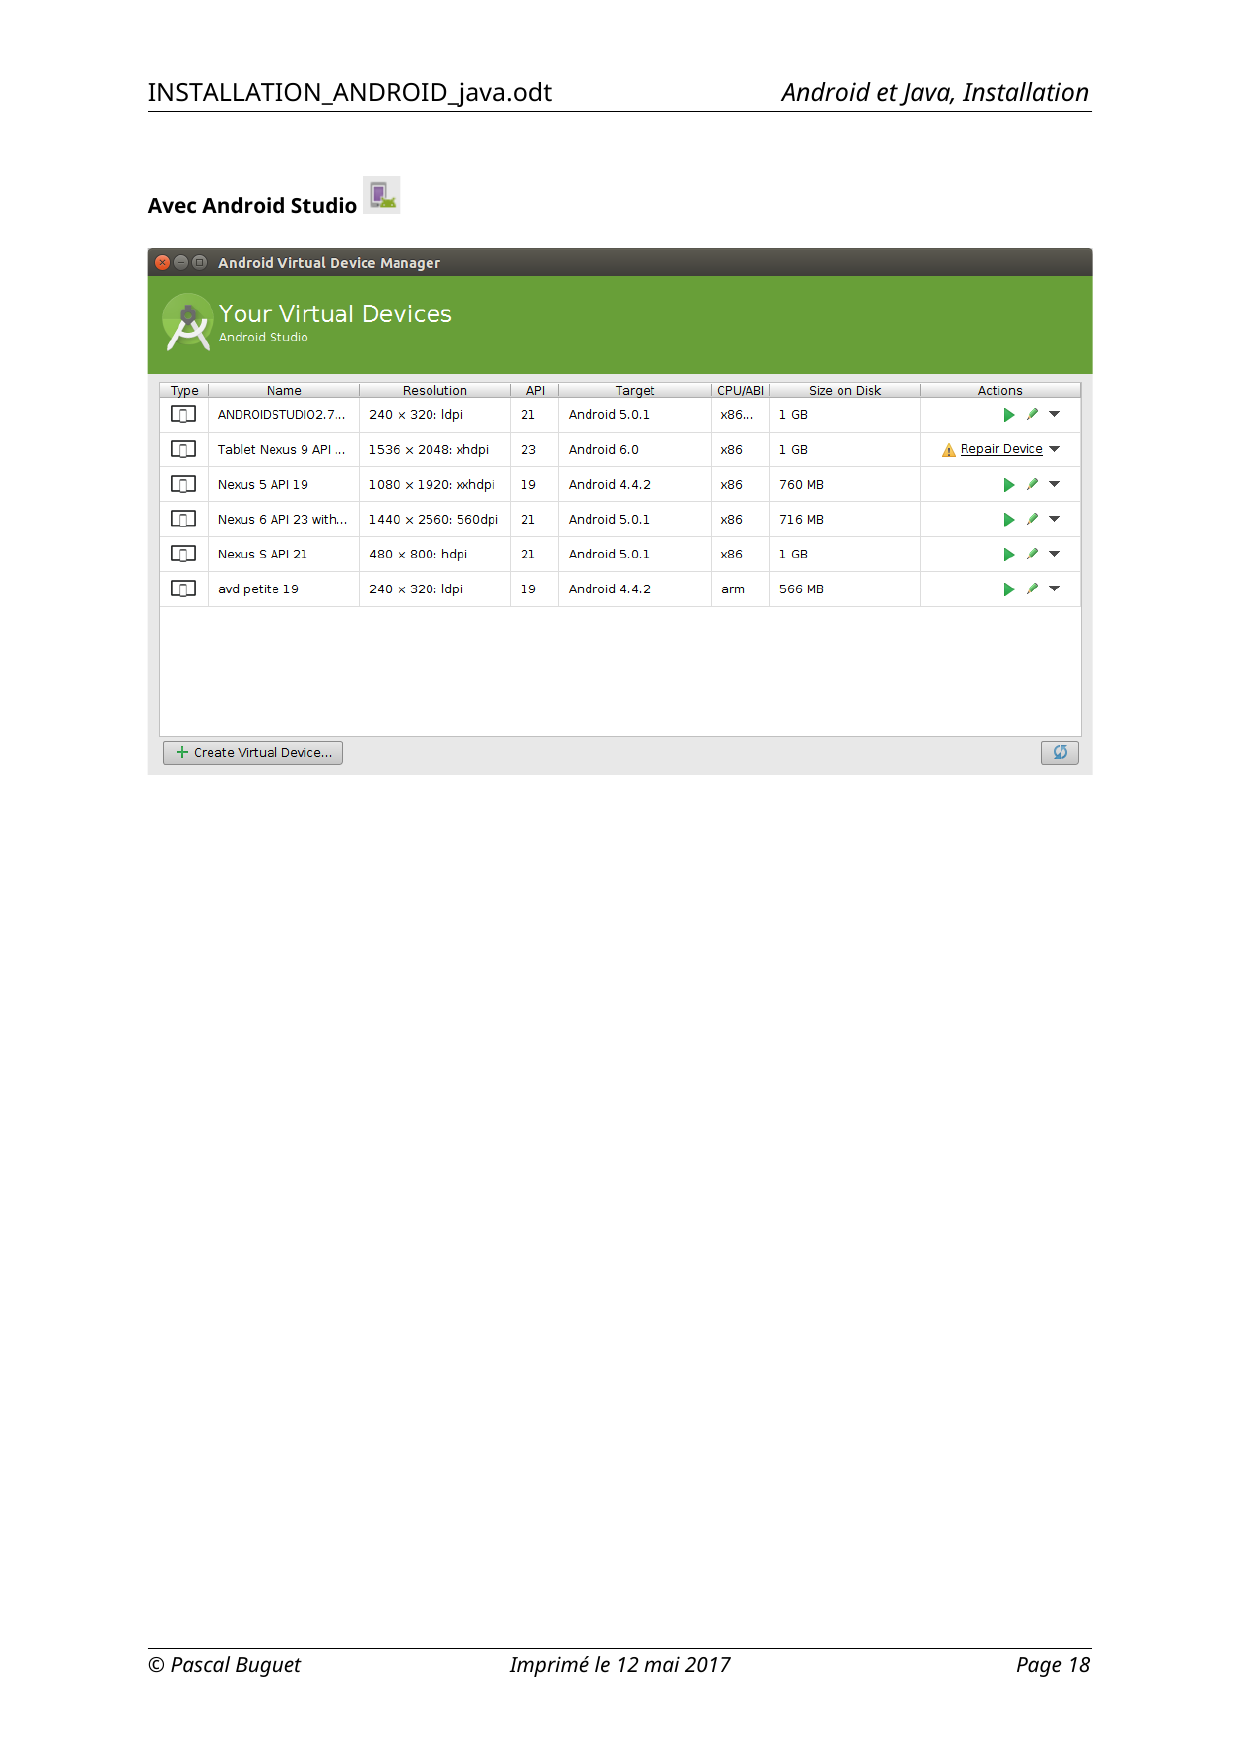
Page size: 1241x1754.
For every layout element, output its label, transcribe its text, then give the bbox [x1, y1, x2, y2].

picture [363, 176, 401, 214]
picture [147, 248, 1093, 775]
text Avec Android Studio [148, 176, 1092, 220]
